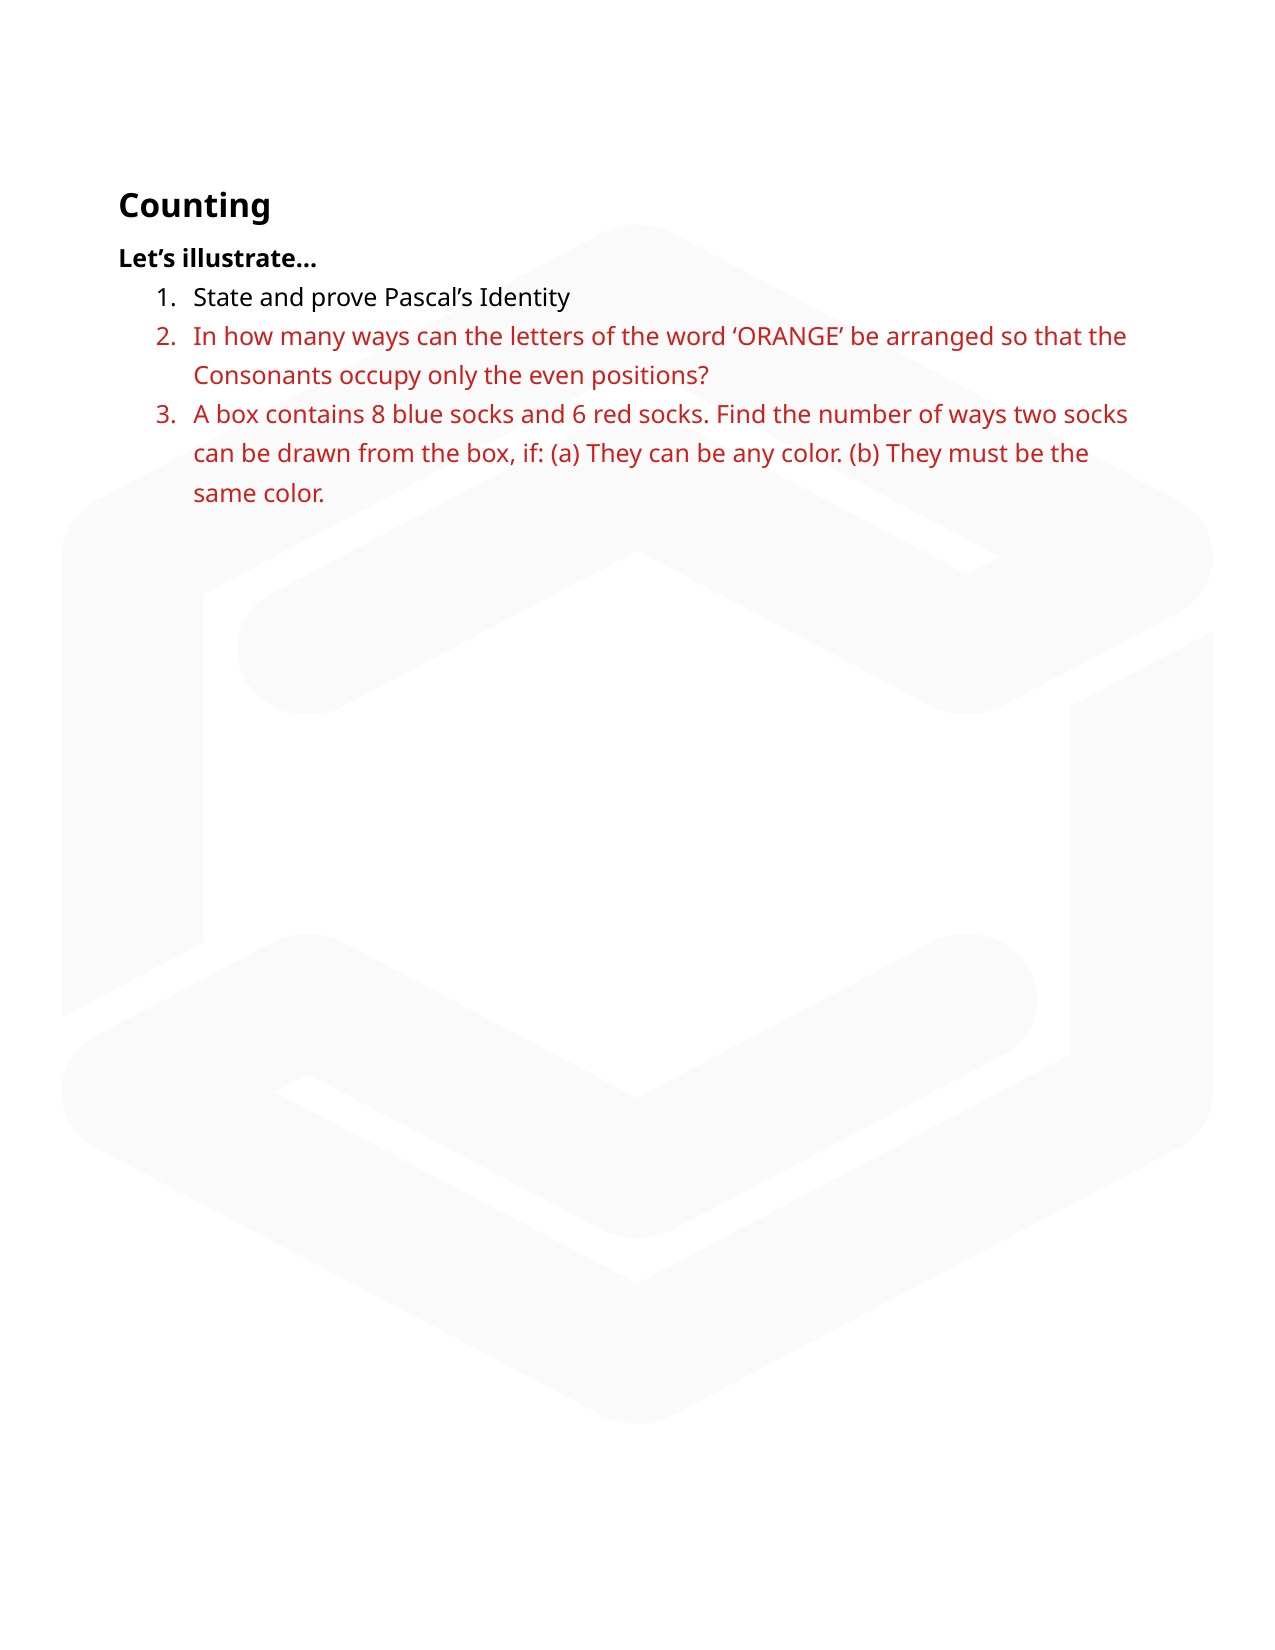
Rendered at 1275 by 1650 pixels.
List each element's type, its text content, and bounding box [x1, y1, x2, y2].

list A box contains 8 blue socks and 6 red socks. Find the number of ways two socks can be drawn from the box, if: (a) They can be any color. (b) They must be the same color. [156, 397, 1157, 509]
list State and prove Pascal’s Identity [156, 279, 1157, 313]
subtitle Counting [118, 182, 1157, 228]
text Let’s illustrate… [118, 240, 1157, 274]
list In how many ways can the letters of the word ‘ORANGE’ be arranged so that the Consonants occupy only the even positions? [156, 318, 1157, 392]
